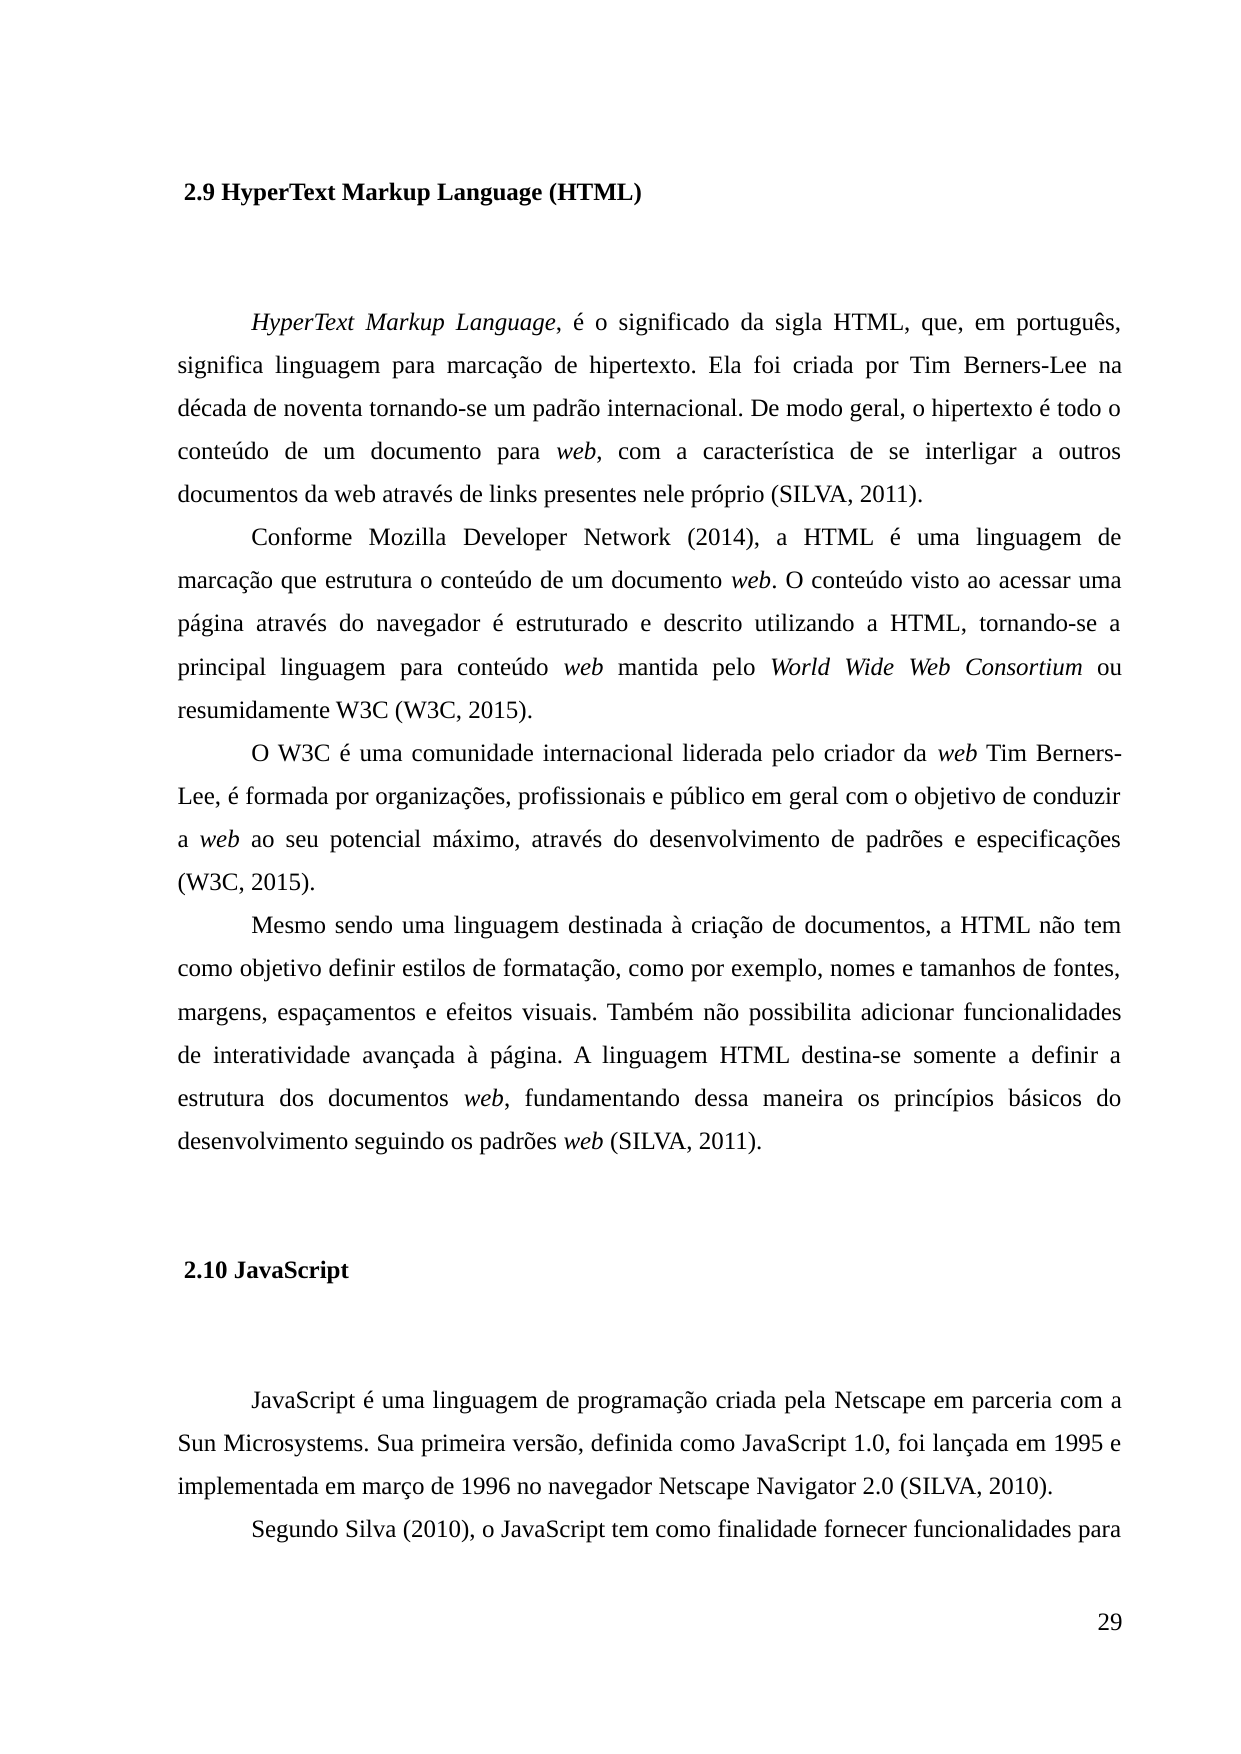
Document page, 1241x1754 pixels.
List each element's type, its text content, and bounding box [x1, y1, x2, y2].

subtitle JavaScript [177, 1255, 1122, 1284]
text Conforme Mozilla Developer Network (2014), a HTML é uma linguagem de marcação que estrutura o conteúdo de um documento web. O conteúdo visto ao acessar uma página através do navegador é estruturado e descrito utilizando a HTML, tornando-se a principal linguagem para conteúdo web mantida pelo World Wide Web Consortium ou resumidamente W3C (W3C, 2015). [177, 522, 1122, 723]
text Segundo Silva (2010), o JavaScript tem como finalidade fornecer funcionalidades para [177, 1514, 1122, 1543]
text HyperText Markup Language, é o significado da sigla HTML, que, em português, significa linguagem para marcação de hipertexto. Ela foi criada por Tim Berners-Lee na década de noventa tornando-se um padrão internacional. De modo geral, o hipertexto é todo o conteúdo de um documento para web, com a característica de se interligar a outros documentos da web através de links presentes nele próprio (SILVA, 2011). [177, 307, 1122, 508]
text JavaScript é uma linguagem de programação criada pela Netscape em parceria com a Sun Microsystems. Sua primeira versão, definida como JavaScript 1.0, foi lançada em 1995 e implementada em março de 1996 no navegador Netscape Navigator 2.0 (SILVA, 2010). [177, 1385, 1122, 1500]
subtitle HyperText Markup Language (HTML) [177, 177, 1122, 206]
text Mesmo sendo uma linguagem destinada à criação de documentos, a HTML não tem como objetivo definir estilos de formatação, como por exemplo, nomes e tamanhos de fontes, margens, espaçamentos e efeitos visuais. Também não possibilita adicionar funcionalidades de interatividade avançada à página. A linguagem HTML destina-se somente a definir a estrutura dos documentos web, fundamentando dessa maneira os princípios básicos do desenvolvimento seguindo os padrões web (SILVA, 2011). [177, 910, 1122, 1155]
text O W3C é uma comunidade internacional liderada pelo criador da web Tim Berners-Lee, é formada por organizações, profissionais e público em geral com o objetivo de conduzir a web ao seu potencial máximo, através do desenvolvimento de padrões e especificações (W3C, 2015). [177, 738, 1122, 896]
